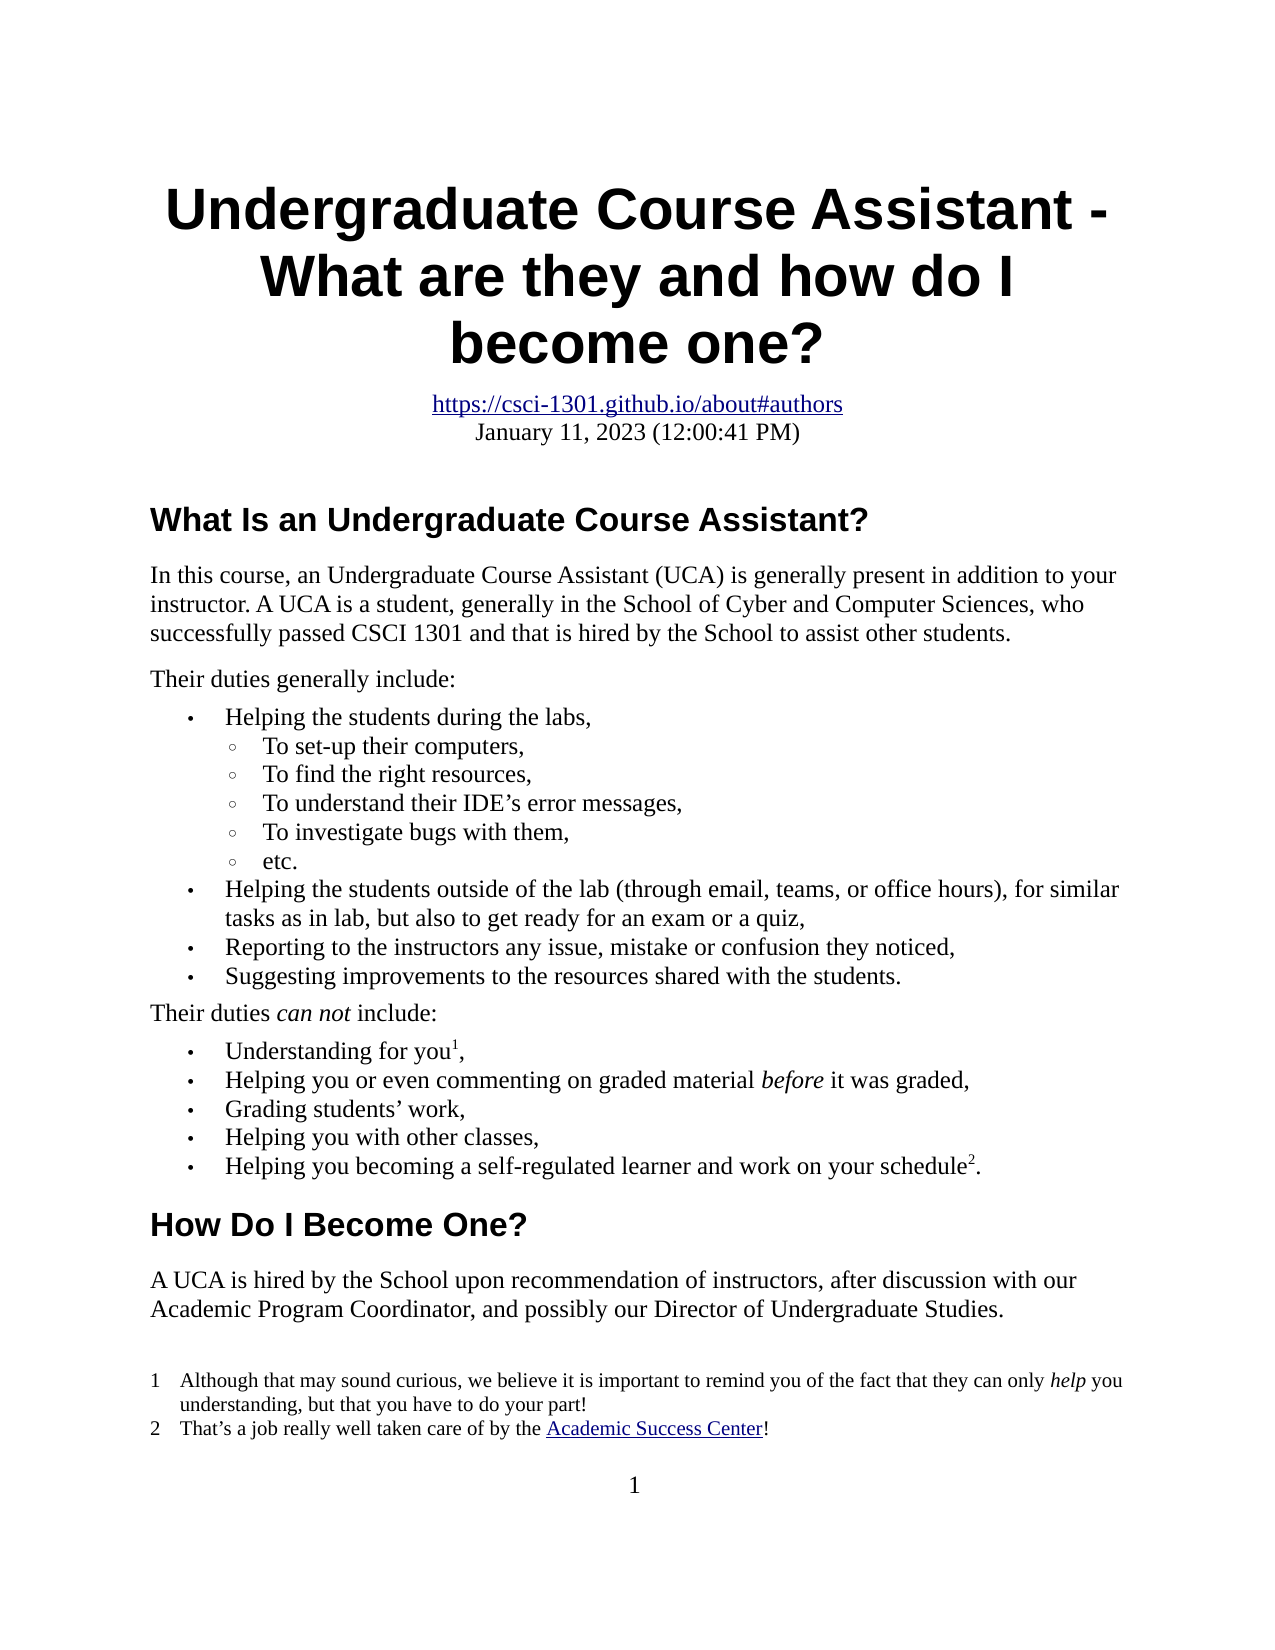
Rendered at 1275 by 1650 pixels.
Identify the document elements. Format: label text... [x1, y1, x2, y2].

list That’s a job really well taken care of by the Academic Success Center! [150, 1416, 1125, 1440]
list Understanding for you, [187, 1036, 1125, 1065]
subtitle What Is an Undergraduate Course Assistant? [150, 500, 1125, 539]
list Reporting to the instructors any issue, mistake or confusion they noticed, [187, 932, 1125, 961]
subtitle How Do I Become One? [150, 1205, 1125, 1243]
text January 11, 2023 (12:00:41 PM) [150, 417, 1125, 446]
list To set-up their computers, [225, 731, 1125, 759]
list To find the right resources, [225, 759, 1125, 788]
text https://csci-1301.github.io/about#authors [150, 389, 1125, 417]
list Although that may sound curious, we believe it is important to remind you of the fact that they can only help you understanding, but that you have to do your part! [150, 1368, 1125, 1416]
list Helping the students during the labs, [187, 702, 1125, 731]
list Helping you becoming a self-regulated learner and work on your schedule. [187, 1151, 1125, 1180]
list To understand their IDE’s error messages, [225, 788, 1125, 817]
list Helping you or even commenting on graded material before it was graded, [187, 1065, 1125, 1094]
list Grading students’ work, [187, 1094, 1125, 1122]
list To investigate bugs with them, [225, 817, 1125, 846]
text In this course, an Undergraduate Course Assistant (UCA) is generally present in addition to your instructor. A UCA is a student, generally in the School of Cyber and Computer Sciences, who successfully passed CSCI 1301 and that is hired by the School to assist other students. [150, 560, 1125, 646]
text Their duties generally include: [150, 664, 1125, 693]
list Helping the students outside of the lab (through email, teams, or office hours), for similar tasks as in lab, but also to get ready for an exam or a quiz, [187, 874, 1125, 932]
title Undergraduate Course Assistant - What are they and how do I become one? [150, 175, 1125, 376]
text A UCA is hired by the School upon recommendation of instructors, after discussion with our Academic Program Coordinator, and possibly our Director of Undergraduate Studies. [150, 1265, 1125, 1322]
list Suggesting improvements to the resources shared with the students. [187, 961, 1125, 989]
list etc. [225, 846, 1125, 874]
text Their duties can not include: [150, 998, 1125, 1027]
list Helping you with other classes, [187, 1122, 1125, 1151]
